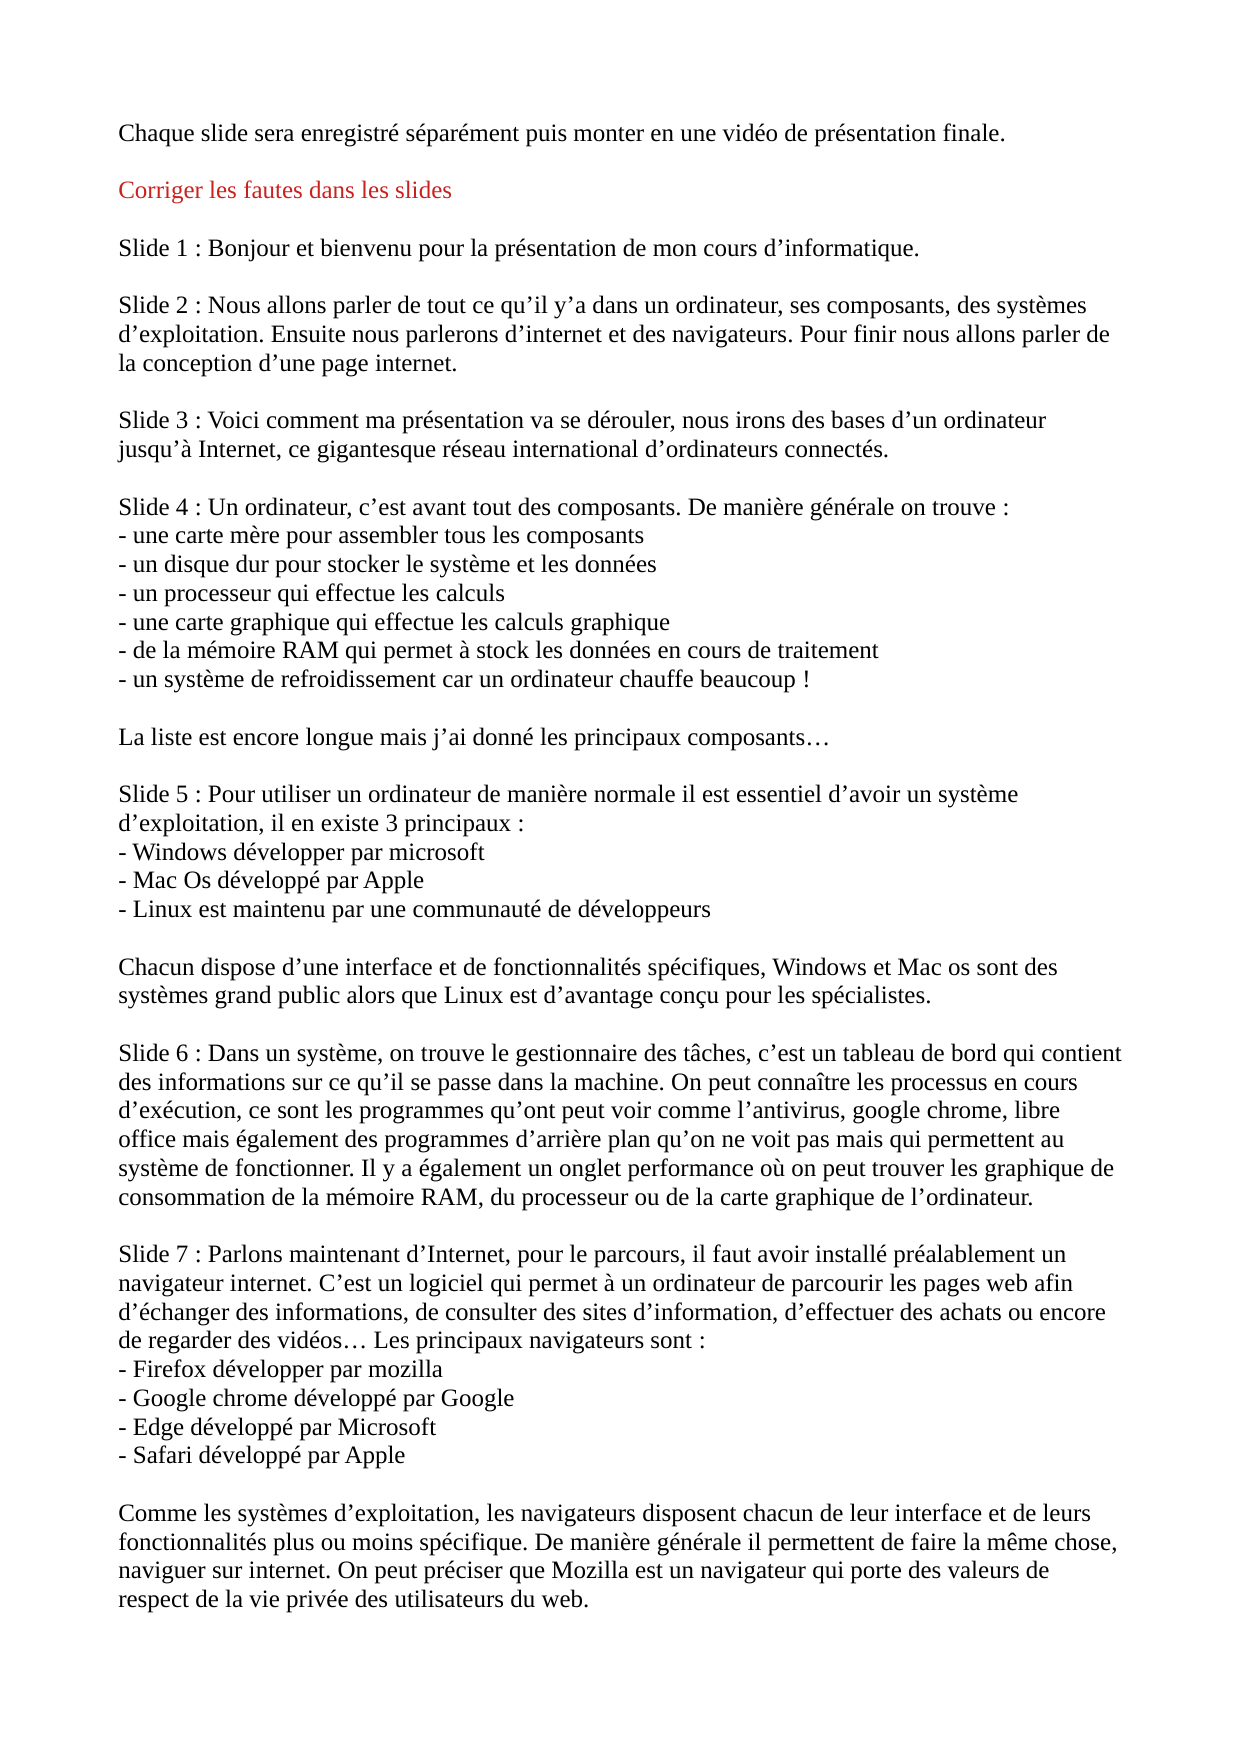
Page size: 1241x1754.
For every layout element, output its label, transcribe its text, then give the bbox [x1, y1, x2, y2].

text - un système de refroidissement car un ordinateur chauffe beaucoup ! [118, 664, 1122, 693]
text - Edge développé par Microsoft [118, 1412, 1122, 1441]
text Slide 4 : Un ordinateur, c’est avant tout des composants. De manière générale on trouve : [118, 492, 1122, 521]
text - Google chrome développé par Google [118, 1383, 1122, 1412]
text - une carte graphique qui effectue les calculs graphique [118, 607, 1122, 636]
text Comme les systèmes d’exploitation, les navigateurs disposent chacun de leur interface et de leurs fonctionnalités plus ou moins spécifique. De manière générale il permettent de faire la même chose, naviguer sur internet. On peut préciser que Mozilla est un navigateur qui porte des valeurs de respect de la vie privée des utilisateurs du web. [118, 1498, 1122, 1613]
text - une carte mère pour assembler tous les composants [118, 521, 1122, 549]
text - Firefox développer par mozilla [118, 1354, 1122, 1383]
text - Windows développer par microsoft [118, 837, 1122, 866]
text Corriger les fautes dans les slides [118, 176, 1122, 204]
text - de la mémoire RAM qui permet à stock les données en cours de traitement [118, 636, 1122, 664]
text Slide 2 : Nous allons parler de tout ce qu’il y’a dans un ordinateur, ses composants, des systèmes d’exploitation. Ensuite nous parlerons d’internet et des navigateurs. Pour finir nous allons parler de la conception d’une page internet. [118, 291, 1122, 377]
text - un disque dur pour stocker le système et les données [118, 549, 1122, 578]
text La liste est encore longue mais j’ai donné les principaux composants… [118, 722, 1122, 751]
text Slide 3 : Voici comment ma présentation va se dérouler, nous irons des bases d’un ordinateur jusqu’à Internet, ce gigantesque réseau international d’ordinateurs connectés. [118, 406, 1122, 463]
text - Linux est maintenu par une communauté de développeurs [118, 894, 1122, 923]
text - Mac Os développé par Apple [118, 866, 1122, 894]
text - Safari développé par Apple [118, 1441, 1122, 1469]
text Slide 1 : Bonjour et bienvenu pour la présentation de mon cours d’informatique. [118, 233, 1122, 262]
text Slide 6 : Dans un système, on trouve le gestionnaire des tâches, c’est un tableau de bord qui contient des informations sur ce qu’il se passe dans la machine. On peut connaître les processus en cours d’exécution, ce sont les programmes qu’ont peut voir comme l’antivirus, google chrome, libre office mais également des programmes d’arrière plan qu’on ne voit pas mais qui permettent au système de fonctionner. Il y a également un onglet performance où on peut trouver les graphique de consommation de la mémoire RAM, du processeur ou de la carte graphique de l’ordinateur. [118, 1038, 1122, 1211]
text Chacun dispose d’une interface et de fonctionnalités spécifiques, Windows et Mac os sont des systèmes grand public alors que Linux est d’avantage conçu pour les spécialistes. [118, 952, 1122, 1009]
text Chaque slide sera enregistré séparément puis monter en une vidéo de présentation finale. [118, 118, 1122, 147]
text - un processeur qui effectue les calculs [118, 578, 1122, 607]
text Slide 7 : Parlons maintenant d’Internet, pour le parcours, il faut avoir installé préalablement un navigateur internet. C’est un logiciel qui permet à un ordinateur de parcourir les pages web afin d’échanger des informations, de consulter des sites d’information, d’effectuer des achats ou encore de regarder des vidéos… Les principaux navigateurs sont : [118, 1239, 1122, 1354]
text Slide 5 : Pour utiliser un ordinateur de manière normale il est essentiel d’avoir un système d’exploitation, il en existe 3 principaux : [118, 779, 1122, 837]
